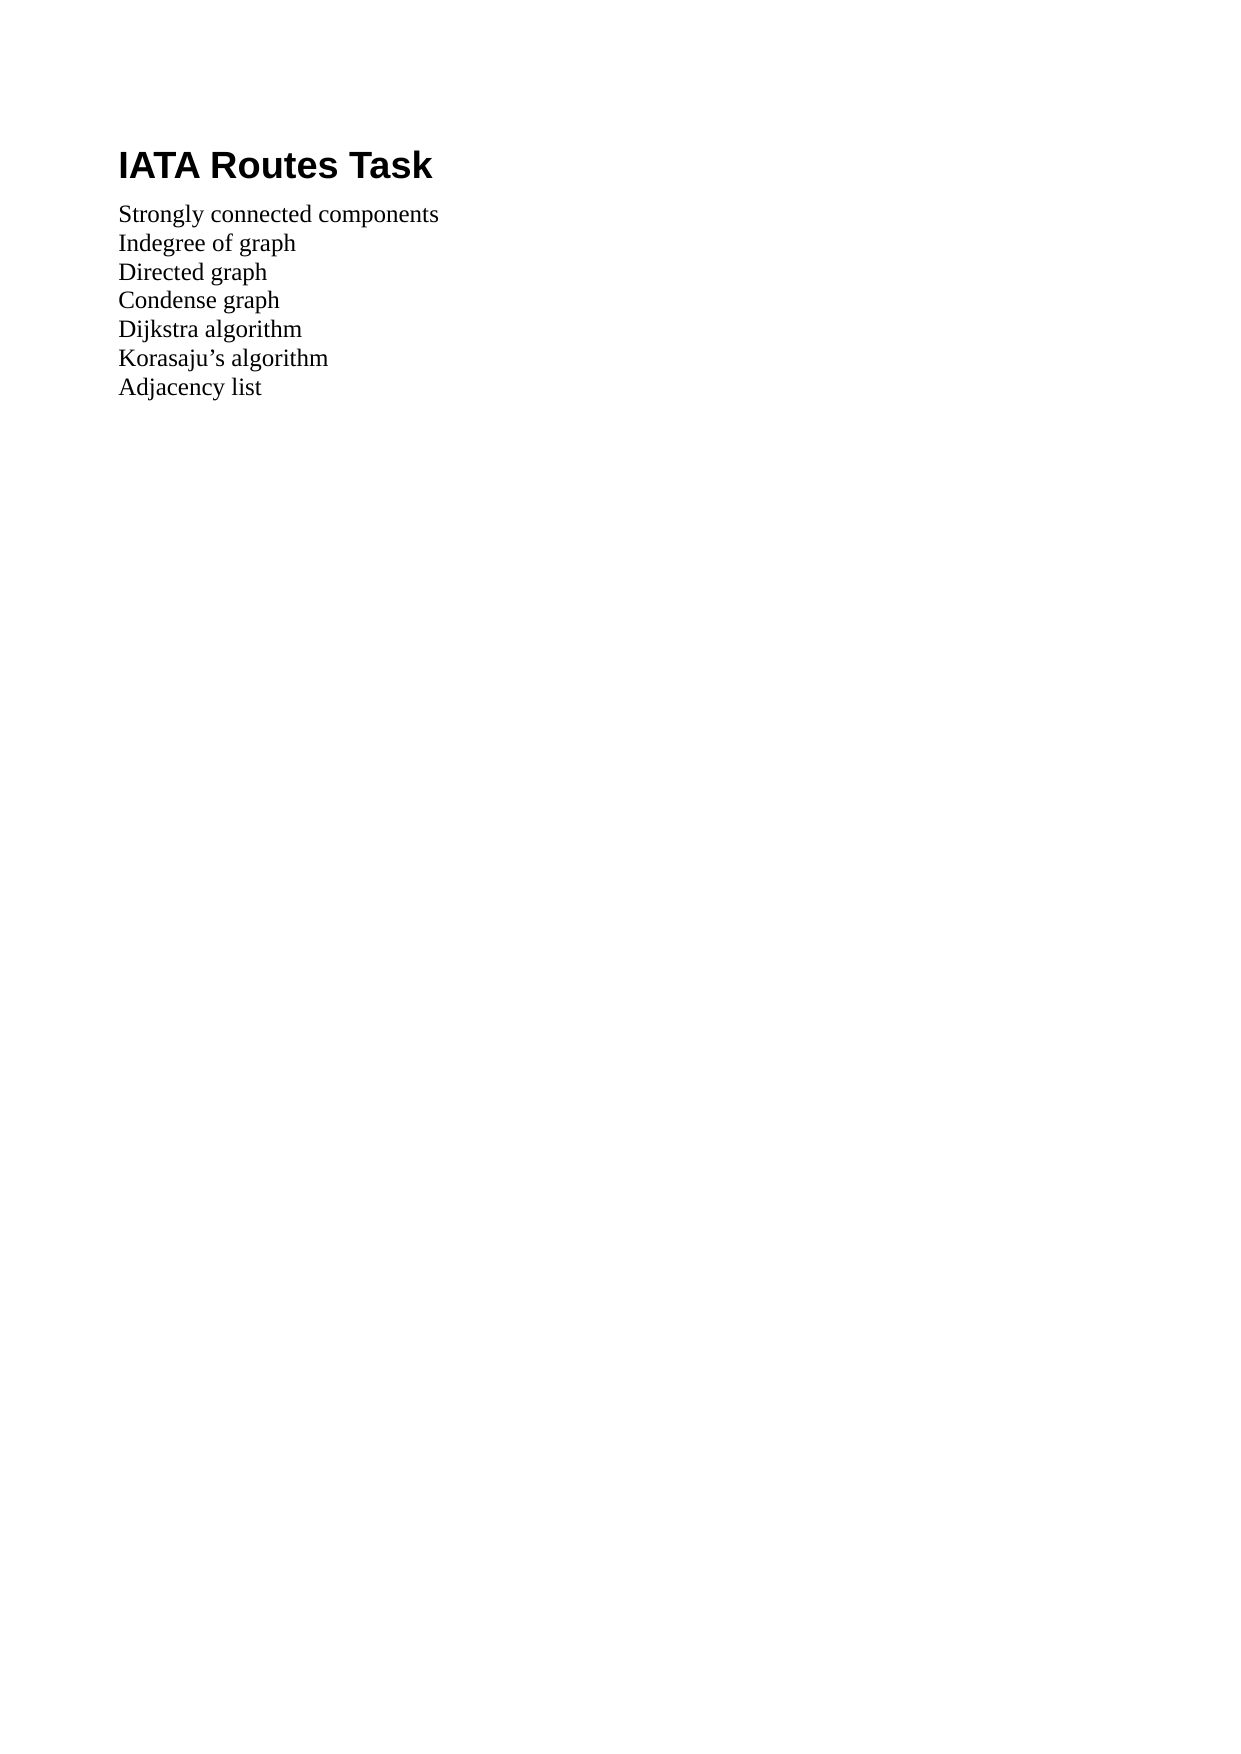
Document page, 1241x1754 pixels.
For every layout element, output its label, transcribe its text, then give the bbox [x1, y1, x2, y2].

text Dijkstra algorithm [118, 314, 1122, 343]
text Strongly connected components [118, 199, 1122, 228]
text Indegree of graph [118, 228, 1122, 257]
text Adjacency list [118, 372, 1122, 401]
text Condense graph [118, 286, 1122, 314]
text Korasaju’s algorithm [118, 343, 1122, 372]
subtitle IATA Routes Task [118, 143, 1122, 187]
text Directed graph [118, 257, 1122, 286]
